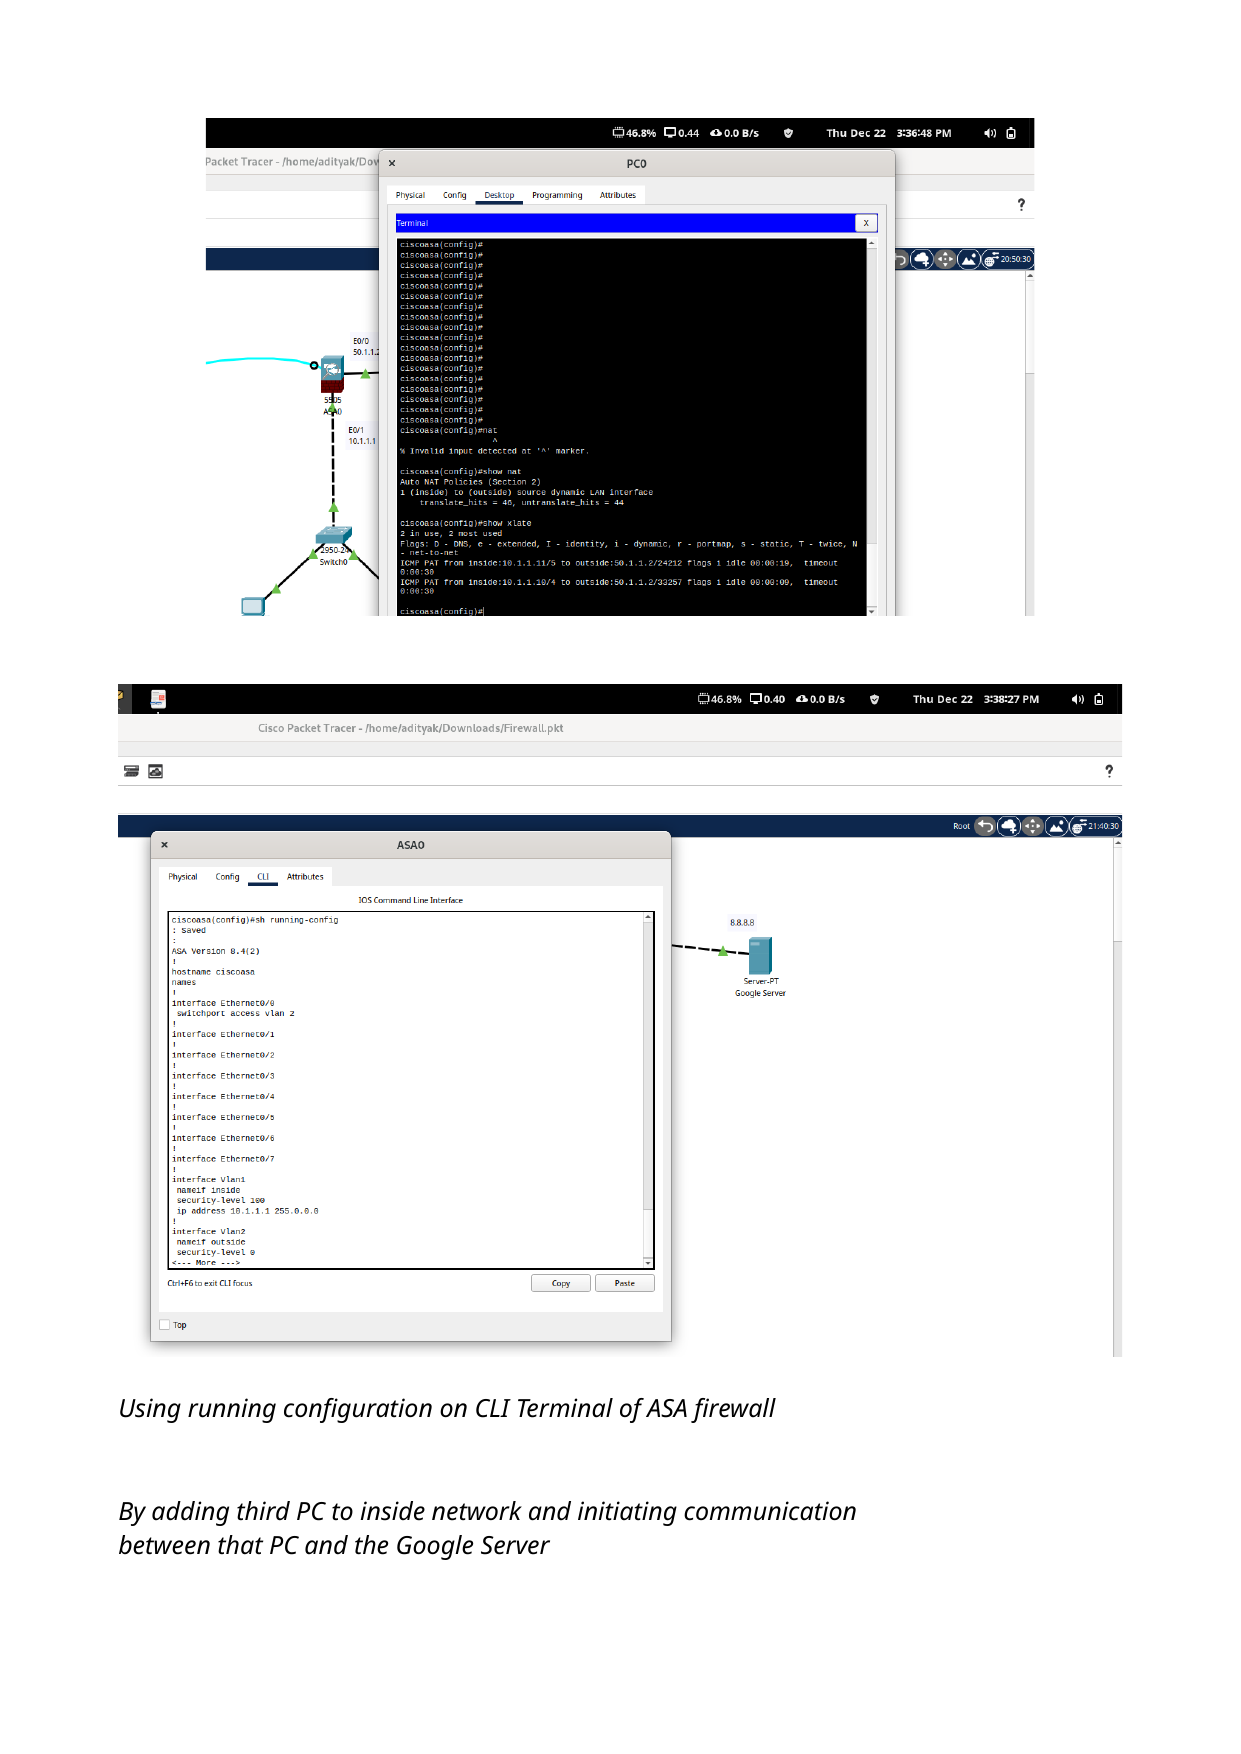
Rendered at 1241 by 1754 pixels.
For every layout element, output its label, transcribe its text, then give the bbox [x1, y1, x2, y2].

text Using running configuration on CLI Terminal of ASA firewall [118, 1391, 1122, 1425]
picture [205, 118, 1035, 616]
text between that PC and the Google Server [118, 1527, 1122, 1561]
text By adding third PC to inside network and initiating communication [118, 1493, 1122, 1527]
picture [118, 684, 1123, 1357]
